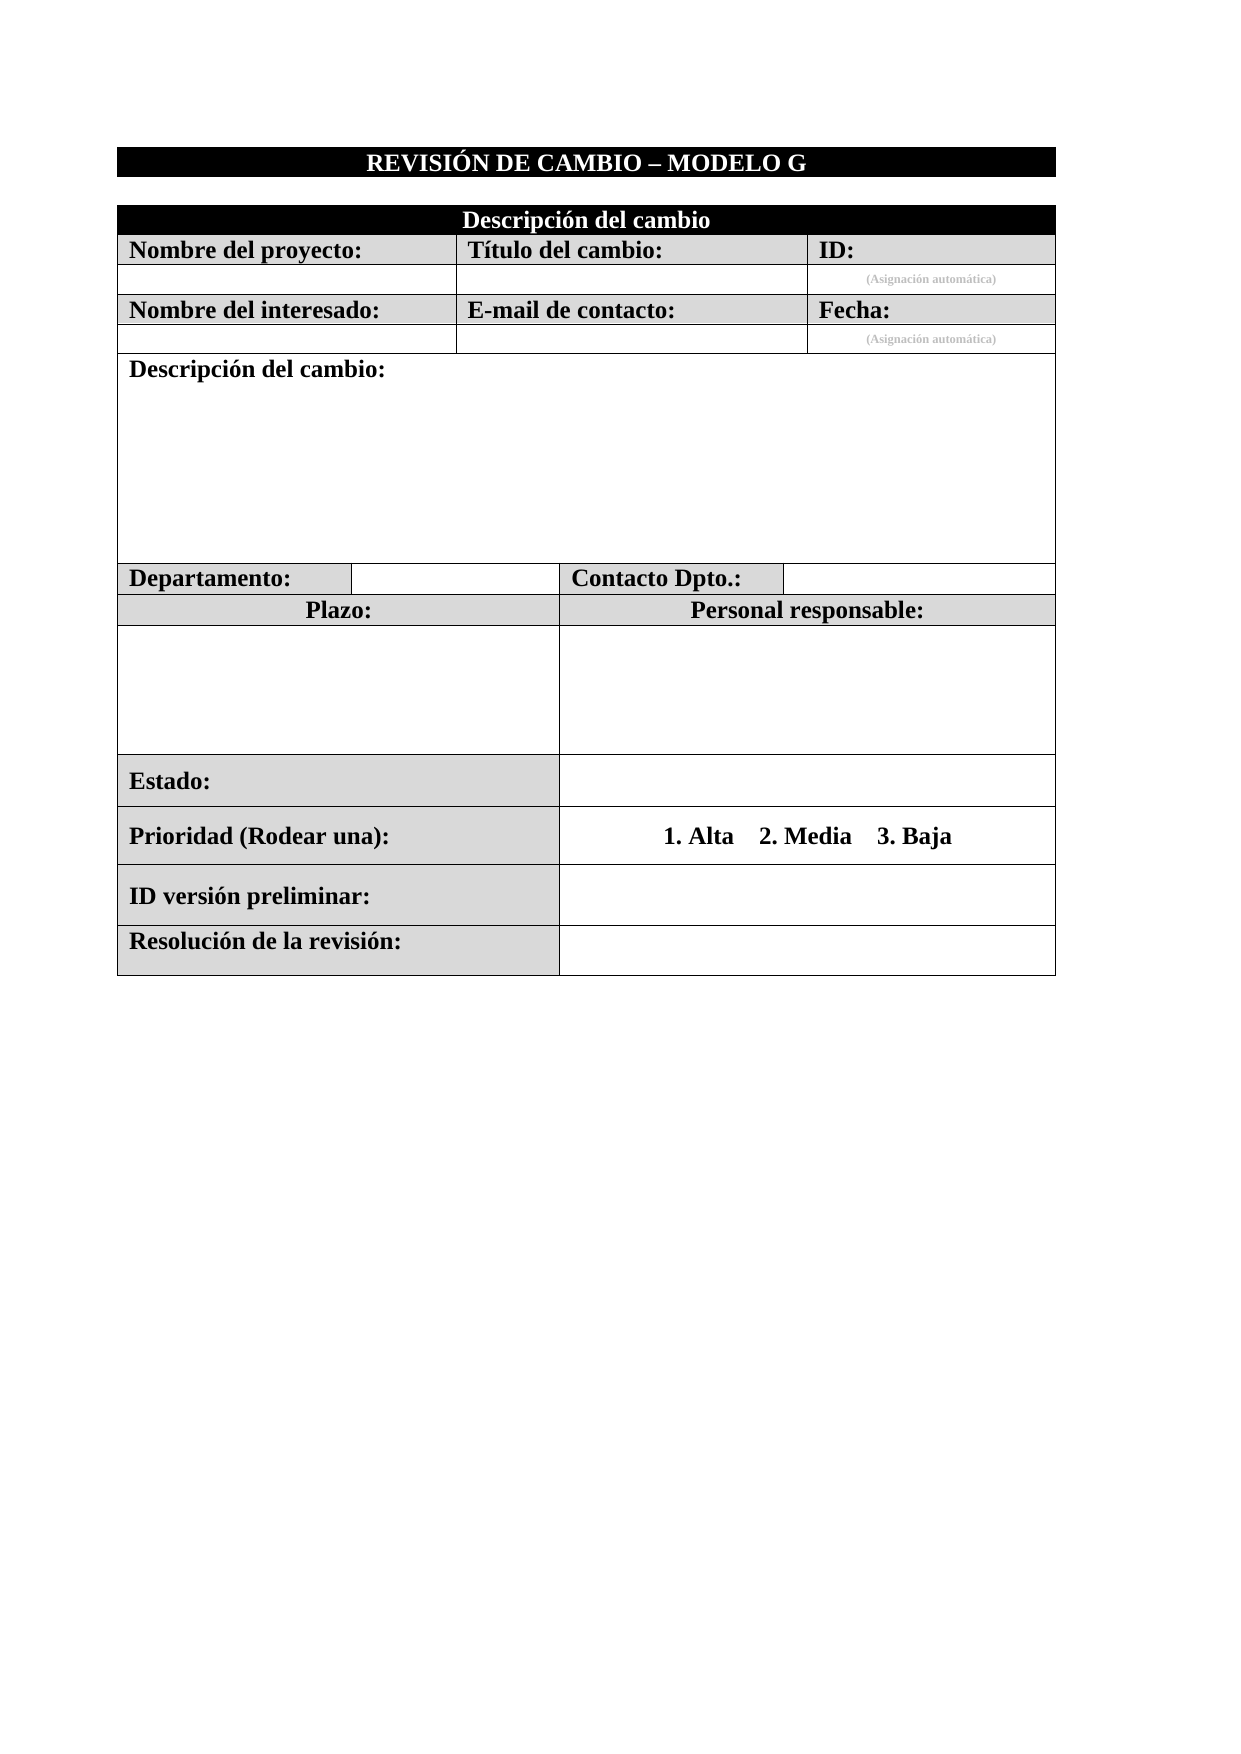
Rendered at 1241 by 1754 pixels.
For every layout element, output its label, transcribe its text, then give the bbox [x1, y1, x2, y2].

table_cell ID versión preliminar: [118, 865, 559, 925]
table_cell Descripción del cambio [118, 205, 1055, 234]
table_cell [352, 564, 559, 594]
table_cell [457, 325, 807, 353]
table_cell Nombre del interesado: [118, 295, 456, 323]
table_cell [560, 926, 1055, 975]
table_cell [118, 265, 456, 294]
table_cell Departamento: [118, 564, 351, 594]
table_cell (Asignación automática) [808, 325, 1055, 353]
table_cell ID: [808, 235, 1055, 264]
table_header REVISIÓN DE CAMBIO – MODELO G [118, 148, 1055, 177]
table_cell [560, 755, 1055, 806]
table_cell Resolución de la revisión: [118, 926, 559, 975]
table_cell Nombre del proyecto: [118, 235, 456, 264]
table_cell E-mail de contacto: [457, 295, 807, 323]
table_cell Fecha: [808, 295, 1055, 323]
table_cell Plazo: [118, 595, 559, 625]
table_cell [560, 865, 1055, 925]
table_cell (Asignación automática) [808, 265, 1055, 294]
table_cell Estado: [118, 755, 559, 806]
table_cell [784, 564, 1055, 594]
table_cell Contacto Dpto.: [560, 564, 783, 594]
table_cell [118, 325, 456, 353]
table_cell Título del cambio: [457, 235, 807, 264]
table_cell [118, 177, 1055, 205]
table_cell Personal responsable: [560, 595, 1055, 625]
table_cell Prioridad (Rodear una): [118, 807, 559, 864]
table_cell 1. Alta 2. Media 3. Baja [560, 807, 1055, 864]
table_cell Descripción del cambio: [118, 354, 1055, 562]
table_cell [457, 265, 807, 294]
table_cell [118, 626, 559, 753]
table_cell [560, 626, 1055, 753]
